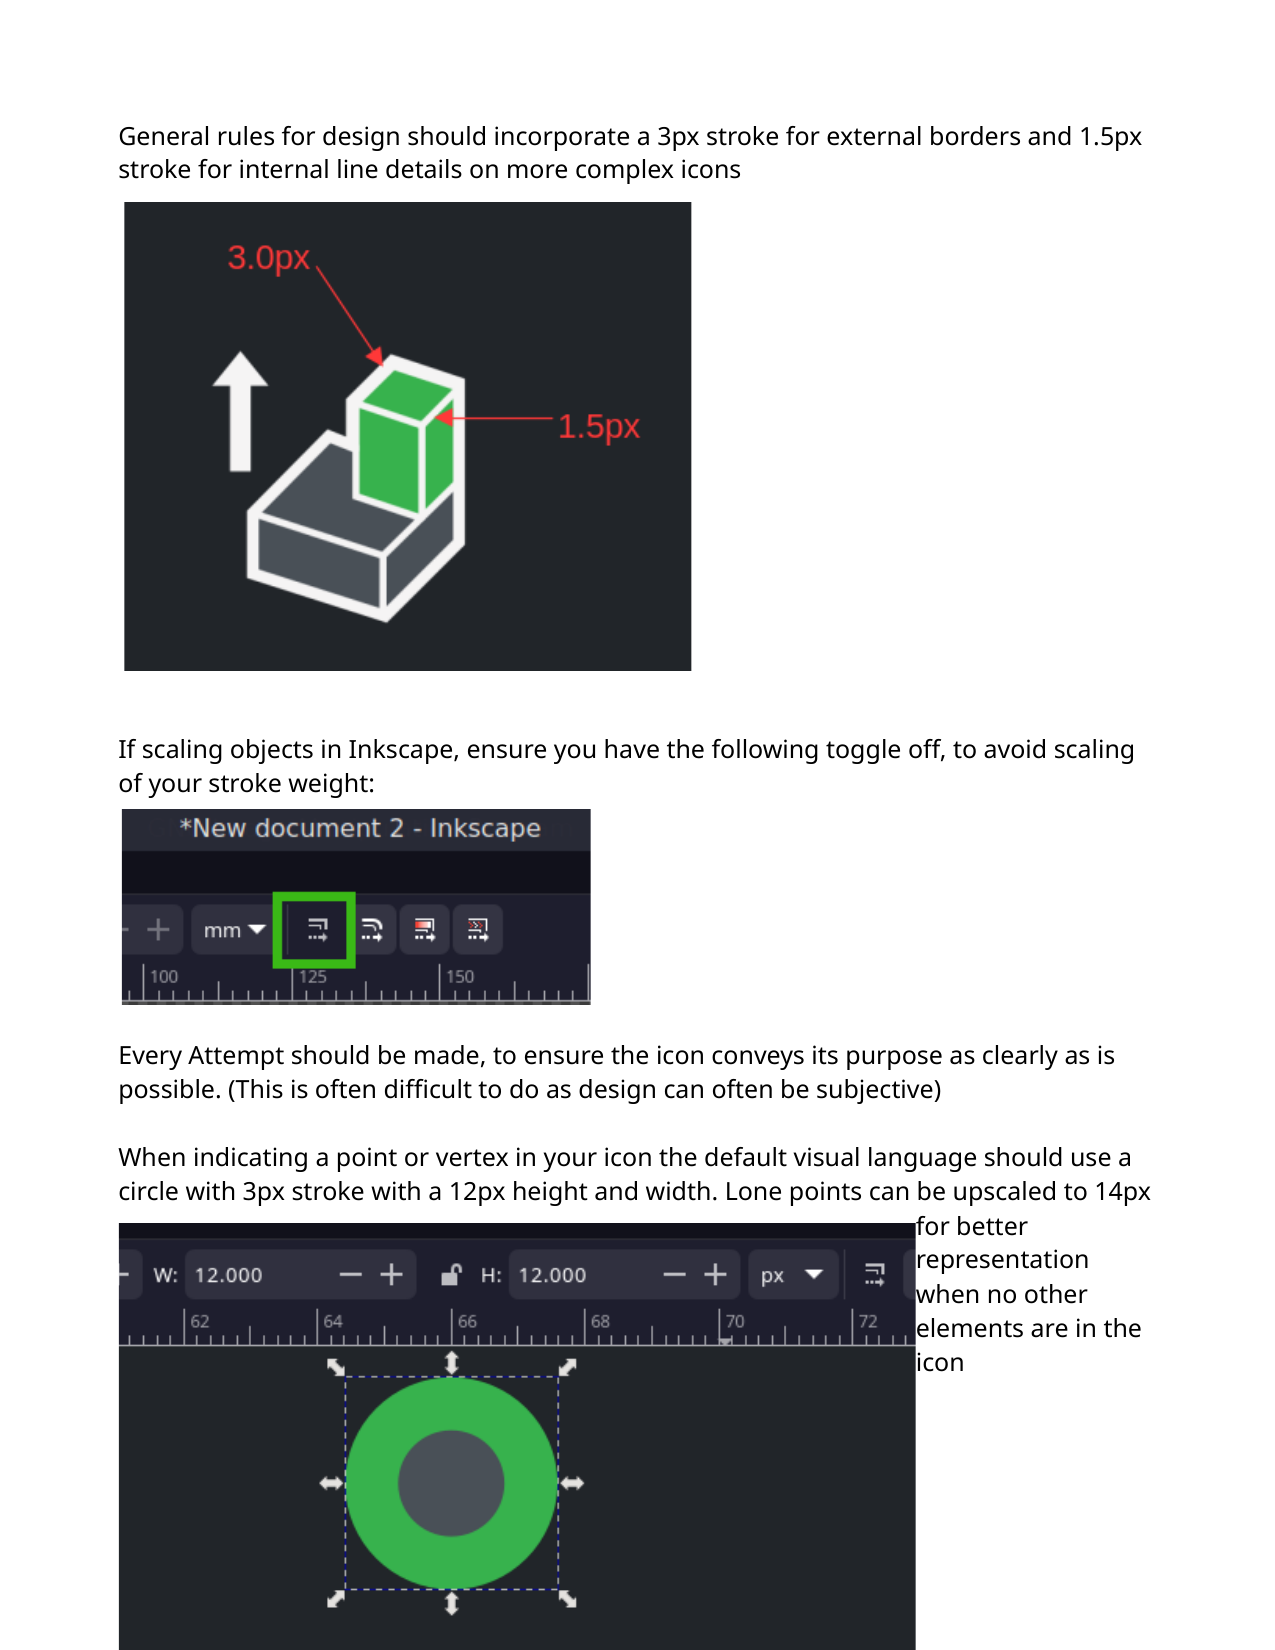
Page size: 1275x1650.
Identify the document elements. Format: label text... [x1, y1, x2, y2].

picture [121, 809, 591, 1005]
text Every Attempt should be made, to ensure the icon conveys its purpose as clearly as is possible. (This is often difficult to do as design can often be subjective) [118, 1038, 1157, 1106]
text General rules for design should incorporate a 3px stroke for external borders and 1.5px stroke for internal line details on more complex icons [118, 118, 1157, 186]
picture [118, 1223, 916, 1650]
picture [124, 202, 692, 671]
text When indicating a point or vertex in your icon the default visual language should use a circle with 3px stroke with a 12px height and width. Lone points can be upscaled to 14px for better representation when no other elements are in the icon [118, 1140, 1157, 1378]
text If scaling objects in Inkscape, ensure you have the following toggle off, to avoid scaling of your stroke weight: [118, 731, 1157, 799]
